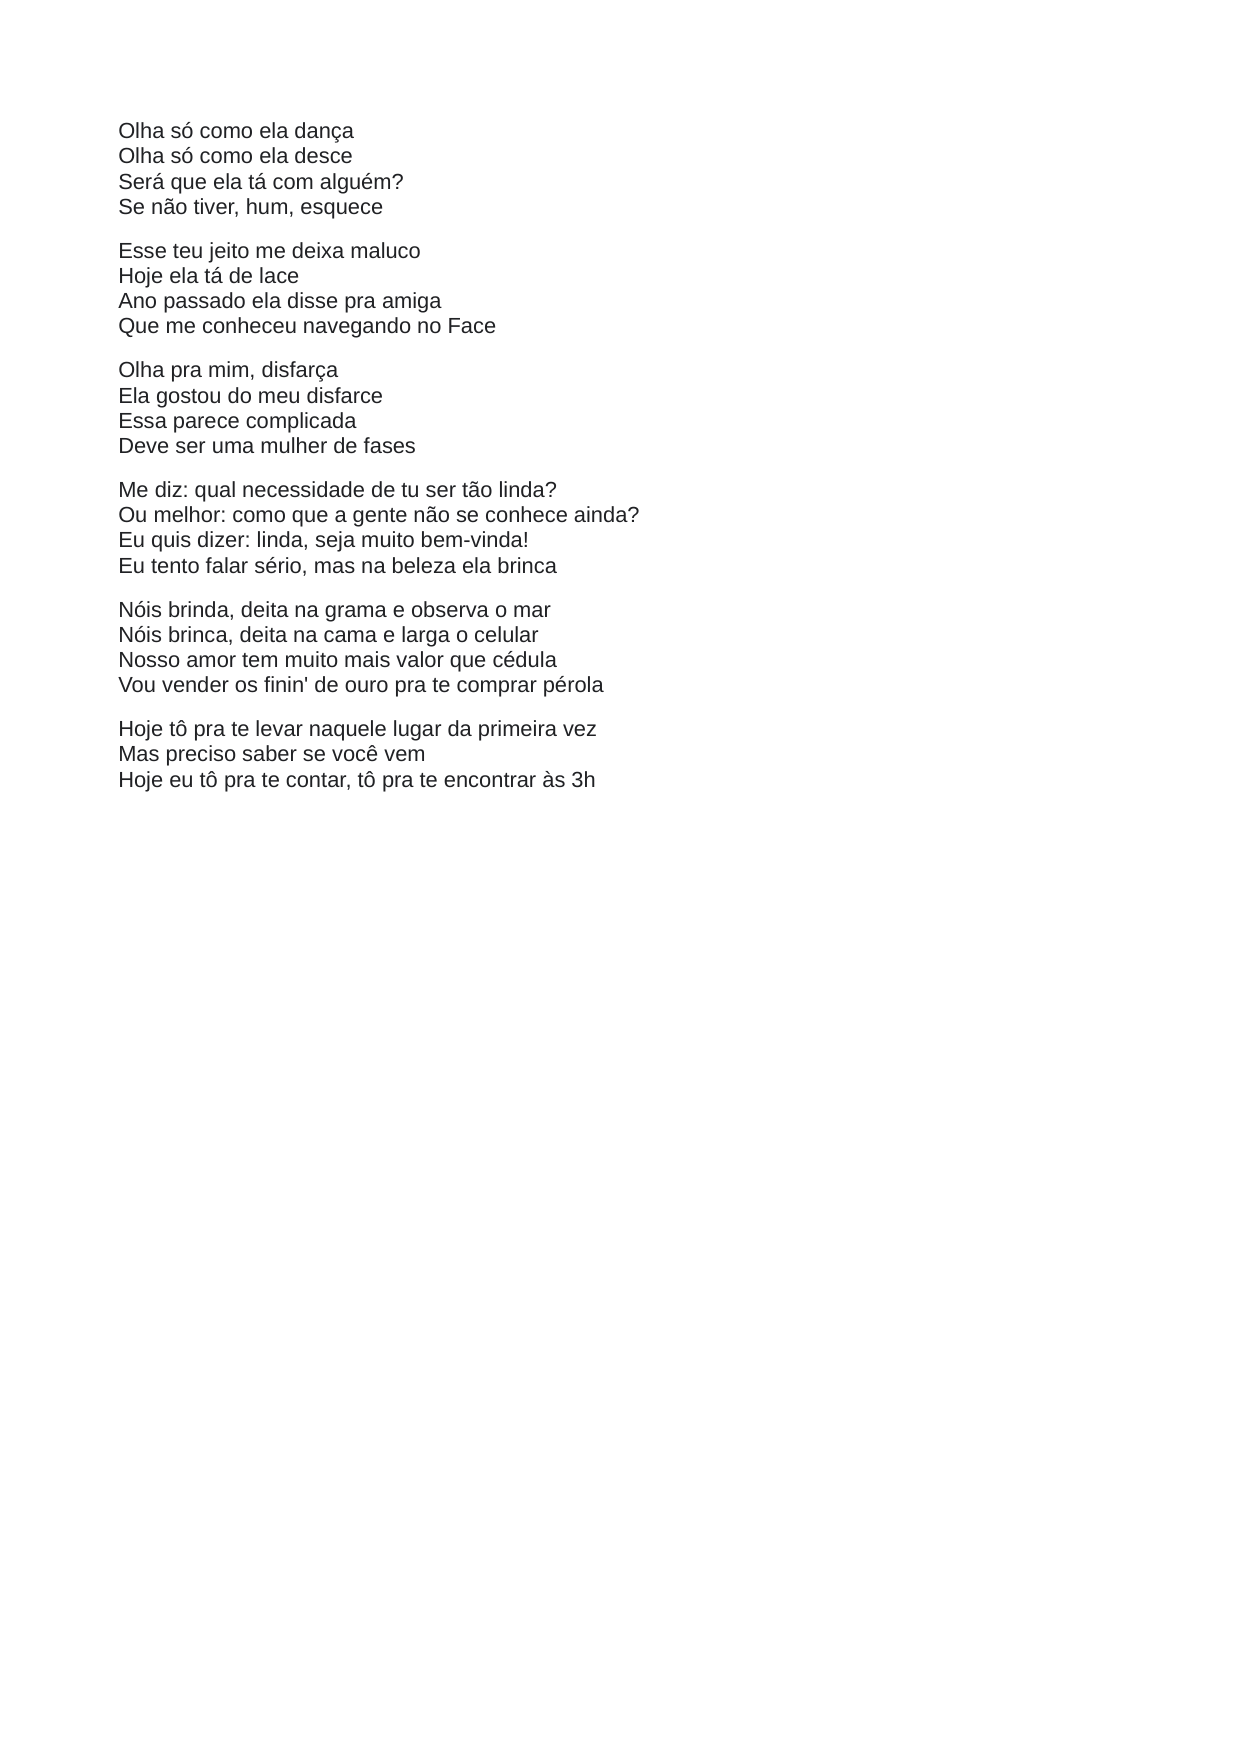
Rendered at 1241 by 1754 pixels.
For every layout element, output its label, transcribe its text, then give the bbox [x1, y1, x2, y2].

text Esse teu jeito me deixa maluco Hoje ela tá de lace Ano passado ela disse pra amiga Que me conheceu navegando no Face [118, 238, 1122, 338]
text Nóis brinda, deita na grama e observa o mar Nóis brinca, deita na cama e larga o celular Nosso amor tem muito mais valor que cédula Vou vender os finin' de ouro pra te comprar pérola [118, 596, 1122, 697]
text Hoje tô pra te levar naquele lugar da primeira vez Mas preciso saber se você vem Hoje eu tô pra te contar, tô pra te encontrar às 3h [118, 716, 1122, 792]
text Olha pra mim, disfarça Ela gostou do meu disfarce Essa parece complicada Deve ser uma mulher de fases [118, 357, 1122, 458]
text Olha só como ela dança Olha só como ela desce Será que ela tá com alguém? Se não tiver, hum, esquece [118, 118, 1122, 219]
text Me diz: qual necessidade de tu ser tão linda? Ou melhor: como que a gente não se conhece ainda? Eu quis dizer: linda, seja muito bem-vinda! Eu tento falar sério, mas na beleza ela brinca [118, 477, 1122, 578]
